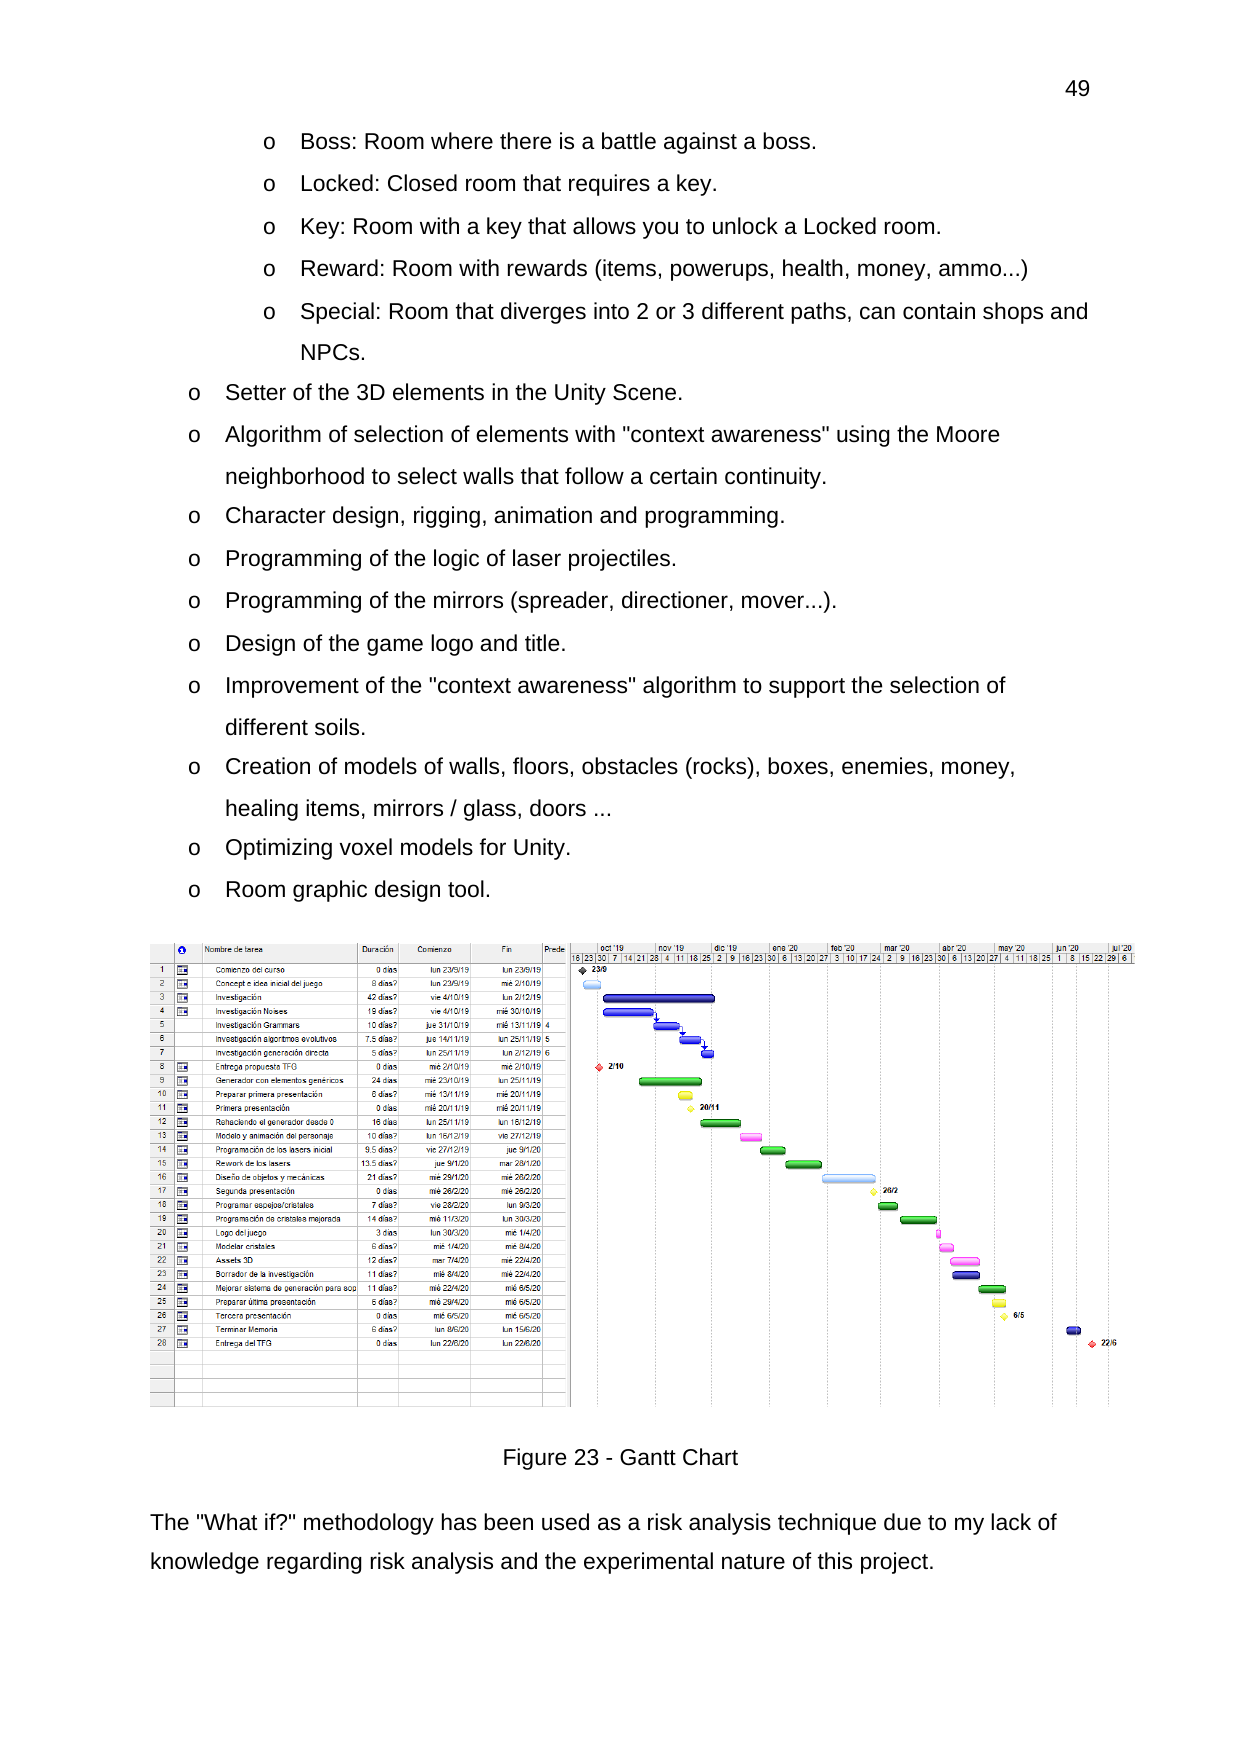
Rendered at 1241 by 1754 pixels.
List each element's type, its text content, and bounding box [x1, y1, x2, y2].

picture [150, 943, 1135, 1407]
list Reward: Room with rewards (items, powerups, health, money, ammo...) [262, 255, 1090, 283]
list Boss: Room where there is a battle against a boss. [262, 128, 1090, 156]
text Figure 23 - Gantt Chart [150, 1444, 1090, 1471]
list Programming of the logic of laser projectiles. [187, 544, 1090, 573]
list Improvement of the "context awareness" algorithm to support the selection of different soils. [187, 672, 1090, 740]
list Creation of models of walls, floors, obstacles (rocks), boxes, enemies, money, healing items, mirrors / glass, doors ... [187, 753, 1090, 821]
list Design of the game logo and title. [187, 629, 1090, 658]
list Programming of the mirrors (spreader, directioner, mover...). [187, 587, 1090, 615]
text The "What if?" methodology has been used as a risk analysis technique due to my lack of knowledge regarding risk analysis and the experimental nature of this project. [150, 1509, 1090, 1574]
list Optimizing voxel models for Unity. [187, 834, 1090, 862]
list Setter of the 3D elements in the Unity Scene. [187, 379, 1090, 407]
list Special: Room that diverges into 2 or 3 different paths, can contain shops and NPCs. [262, 298, 1090, 366]
list Character design, rigging, animation and programming. [187, 502, 1090, 530]
list Algorithm of selection of elements with "context awareness" using the Moore neighborhood to select walls that follow a certain continuity. [187, 421, 1090, 489]
list Key: Room with a key that allows you to unlock a Locked room. [262, 213, 1090, 241]
list Room graphic design tool. [187, 876, 1090, 905]
list Locked: Closed room that requires a key. [262, 170, 1090, 198]
